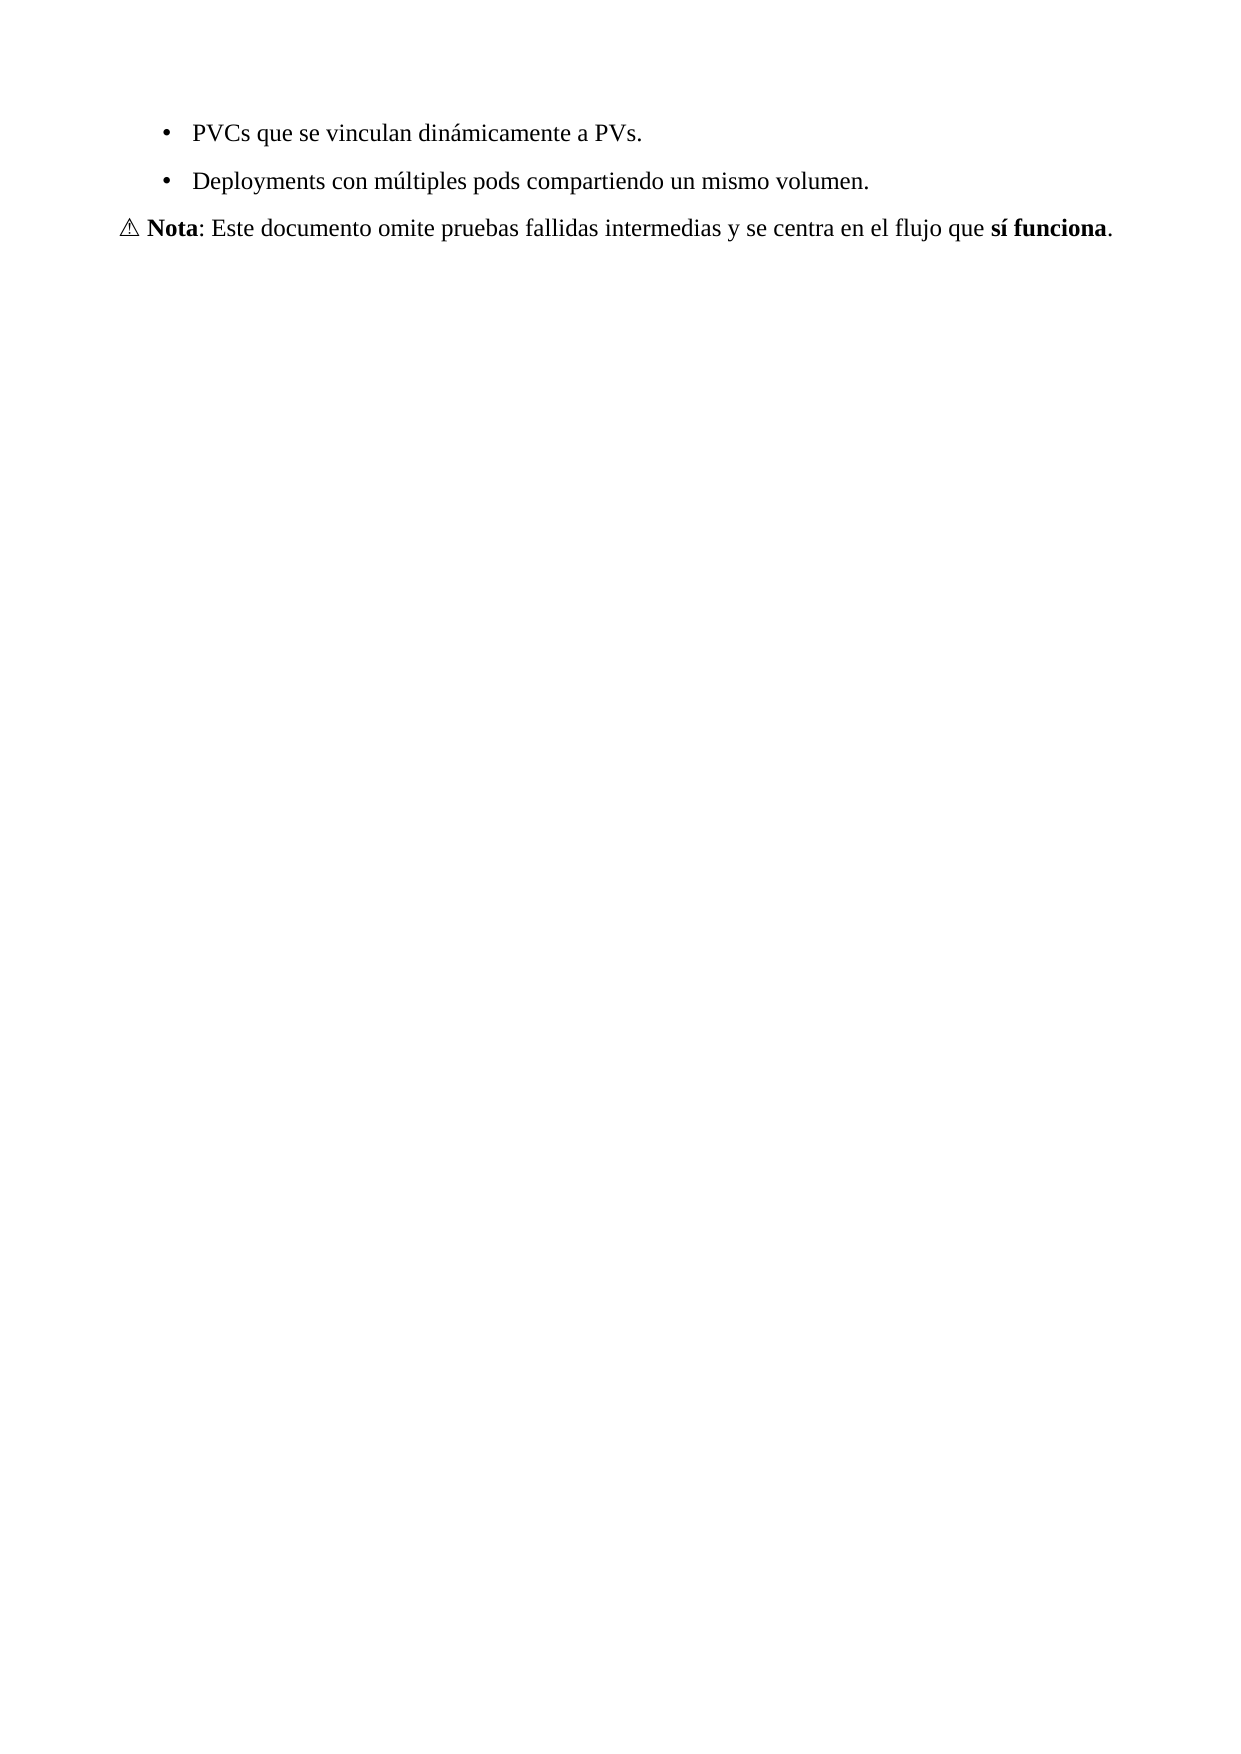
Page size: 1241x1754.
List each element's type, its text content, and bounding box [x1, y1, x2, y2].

list Deployments con múltiples pods compartiendo un mismo volumen. [162, 166, 1122, 194]
text ⚠️ Nota: Este documento omite pruebas fallidas intermedias y se centra en el flujo que sí funciona. [118, 213, 1122, 242]
list PVCs que se vinculan dinámicamente a PVs. [162, 118, 1122, 147]
